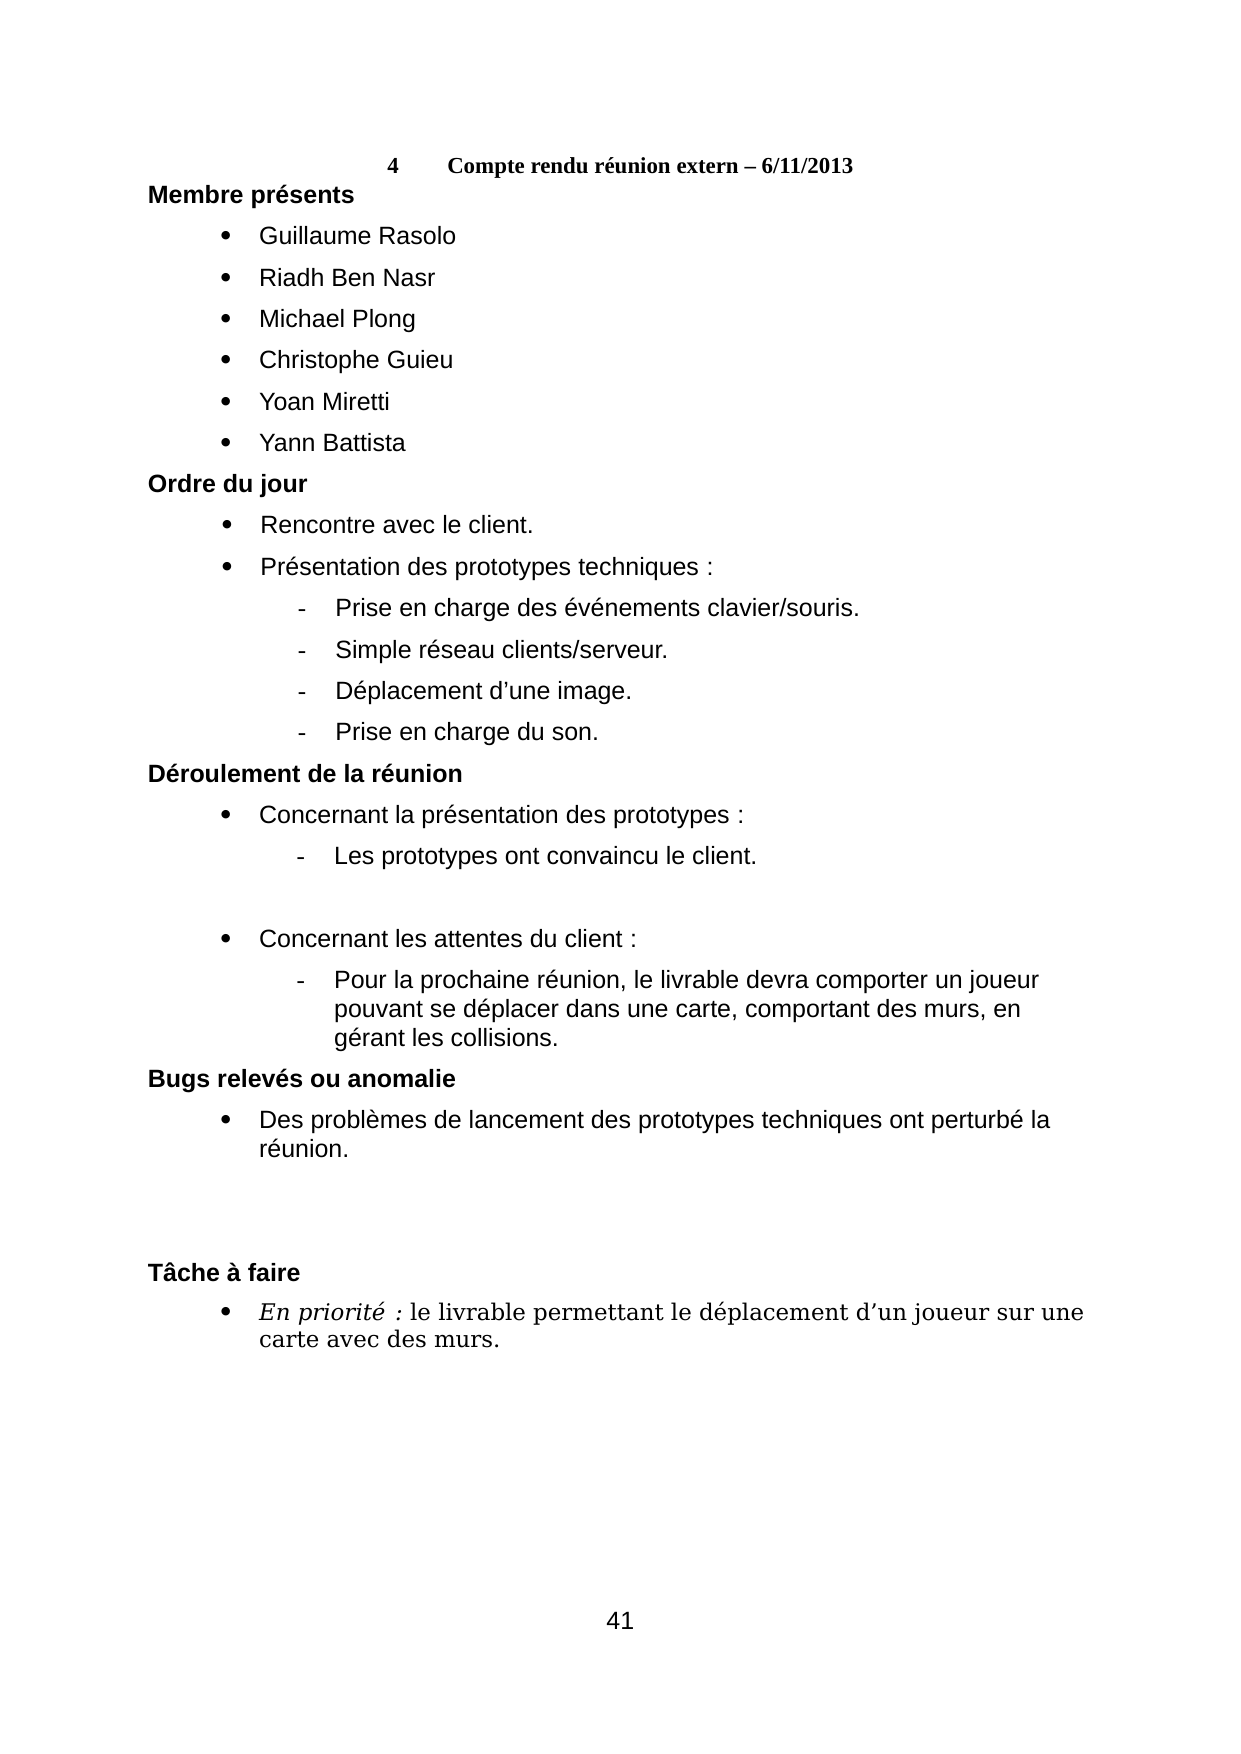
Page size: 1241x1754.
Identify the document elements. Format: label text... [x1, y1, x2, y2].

list Pour la prochaine réunion, le livrable devra comporter un joueur pouvant se déplacer dans une carte, comportant des murs, en gérant les collisions. [296, 965, 1093, 1052]
list Yoan Miretti [221, 387, 1093, 415]
text Membre présents [148, 180, 1093, 209]
list Christophe Guieu [221, 345, 1093, 374]
text Tâche à faire [148, 1258, 1093, 1287]
list Concernant la présentation des prototypes : [221, 800, 1093, 829]
list Déplacement d’une image. [298, 676, 1093, 705]
list Des problèmes de lancement des prototypes techniques ont perturbé la réunion. [221, 1105, 1093, 1163]
list Les prototypes ont convaincu le client. [296, 841, 1093, 870]
text Déroulement de la réunion [148, 759, 1093, 787]
list Prise en charge du son. [298, 717, 1093, 746]
text Ordre du jour [148, 469, 1093, 498]
text Bugs relevés ou anomalie [148, 1064, 1093, 1093]
list Rencontre avec le client. [223, 511, 1093, 539]
list Prise en charge des événements clavier/souris. [298, 593, 1093, 622]
list Simple réseau clients/serveur. [298, 634, 1093, 663]
list Michael Plong [221, 304, 1093, 333]
list Présentation des prototypes techniques : [223, 552, 1093, 581]
list Concernant les attentes du client : [221, 924, 1093, 953]
list En priorité : le livrable permettant le déplacement d’un joueur sur une carte avec des murs. [221, 1299, 1093, 1352]
list Yann Battista [221, 428, 1093, 457]
list Riadh Ben Nasr [221, 262, 1093, 291]
subtitle Compte rendu réunion extern – 6/11/2013 [148, 152, 1093, 178]
list Guillaume Rasolo [221, 221, 1093, 250]
